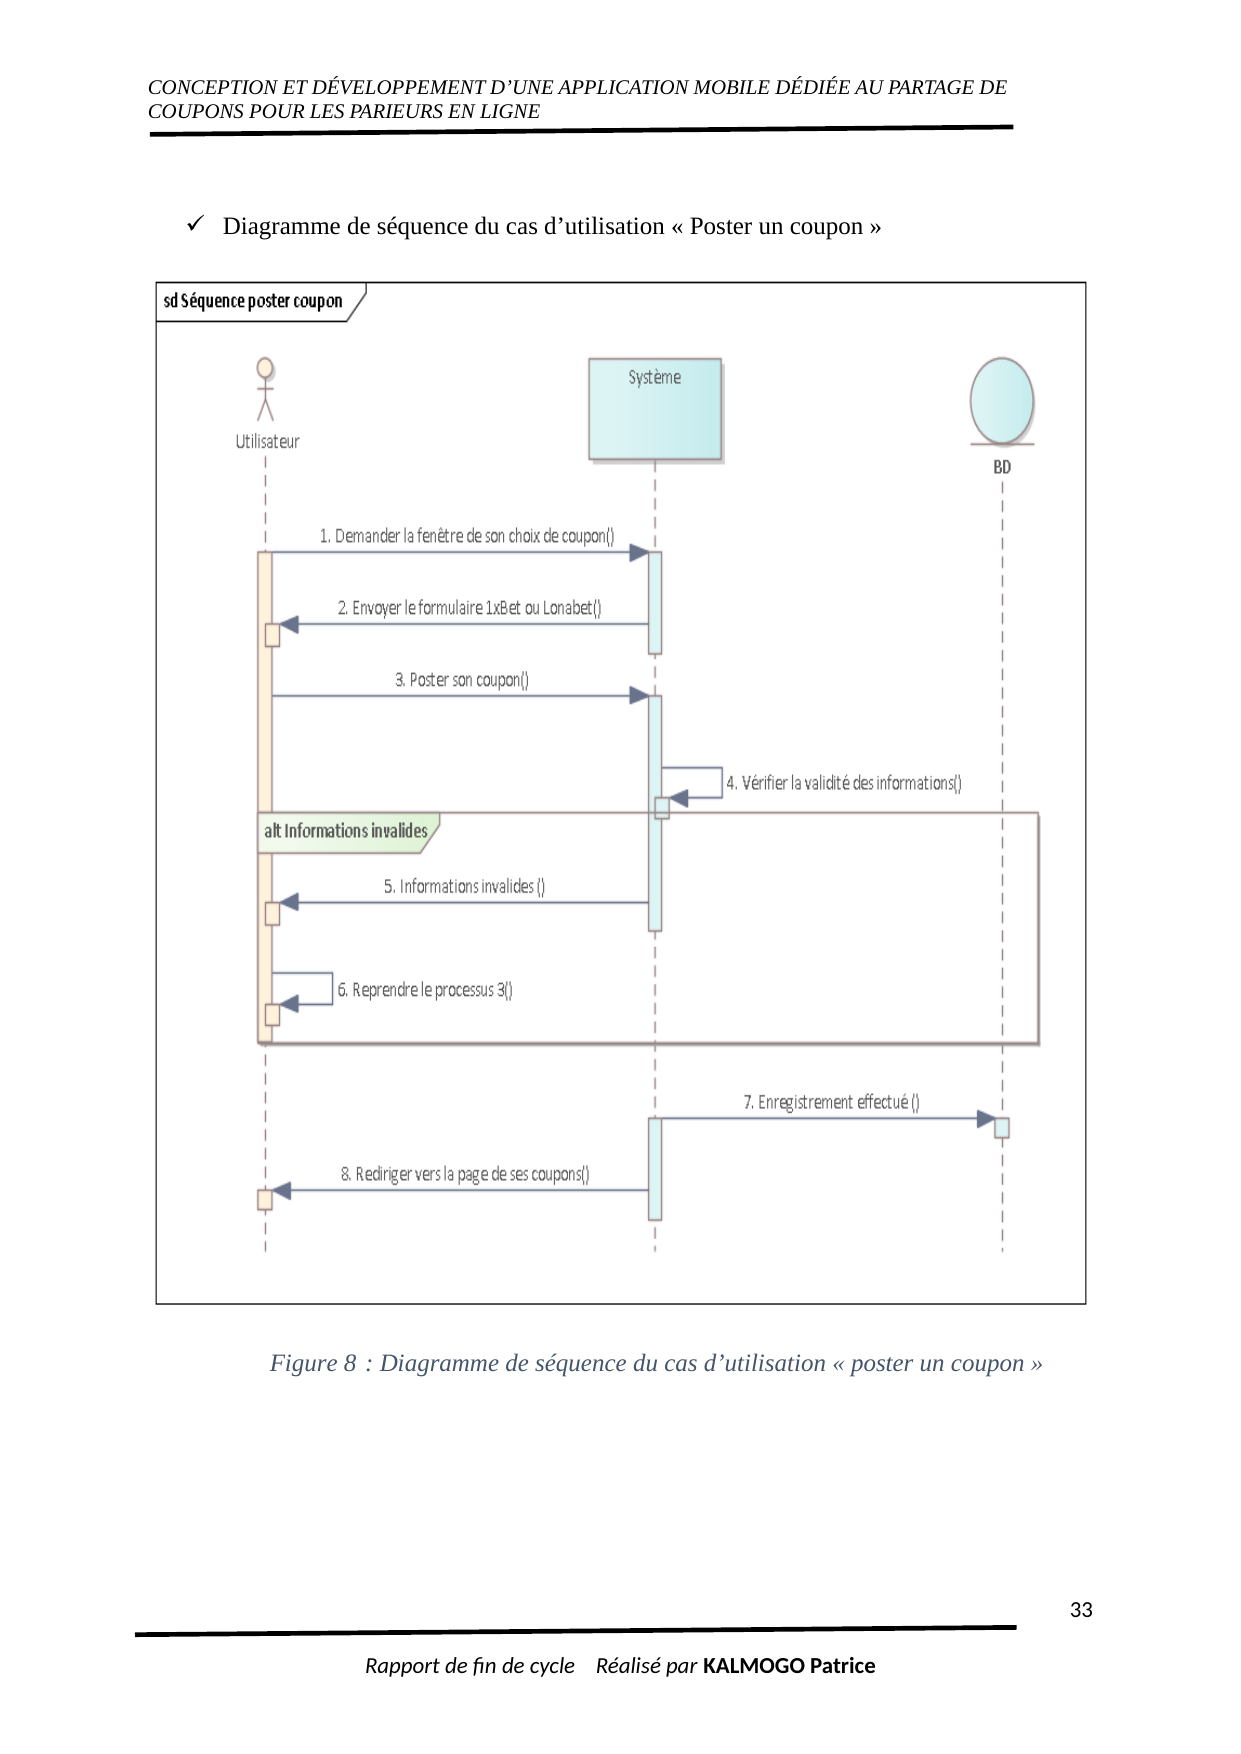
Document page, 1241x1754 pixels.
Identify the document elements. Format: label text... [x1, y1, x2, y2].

text Figure 8 : Diagramme de séquence du cas d’utilisation « poster un coupon » [223, 1348, 1093, 1376]
list Diagramme de séquence du cas d’utilisation « Poster un coupon » [185, 211, 1093, 240]
